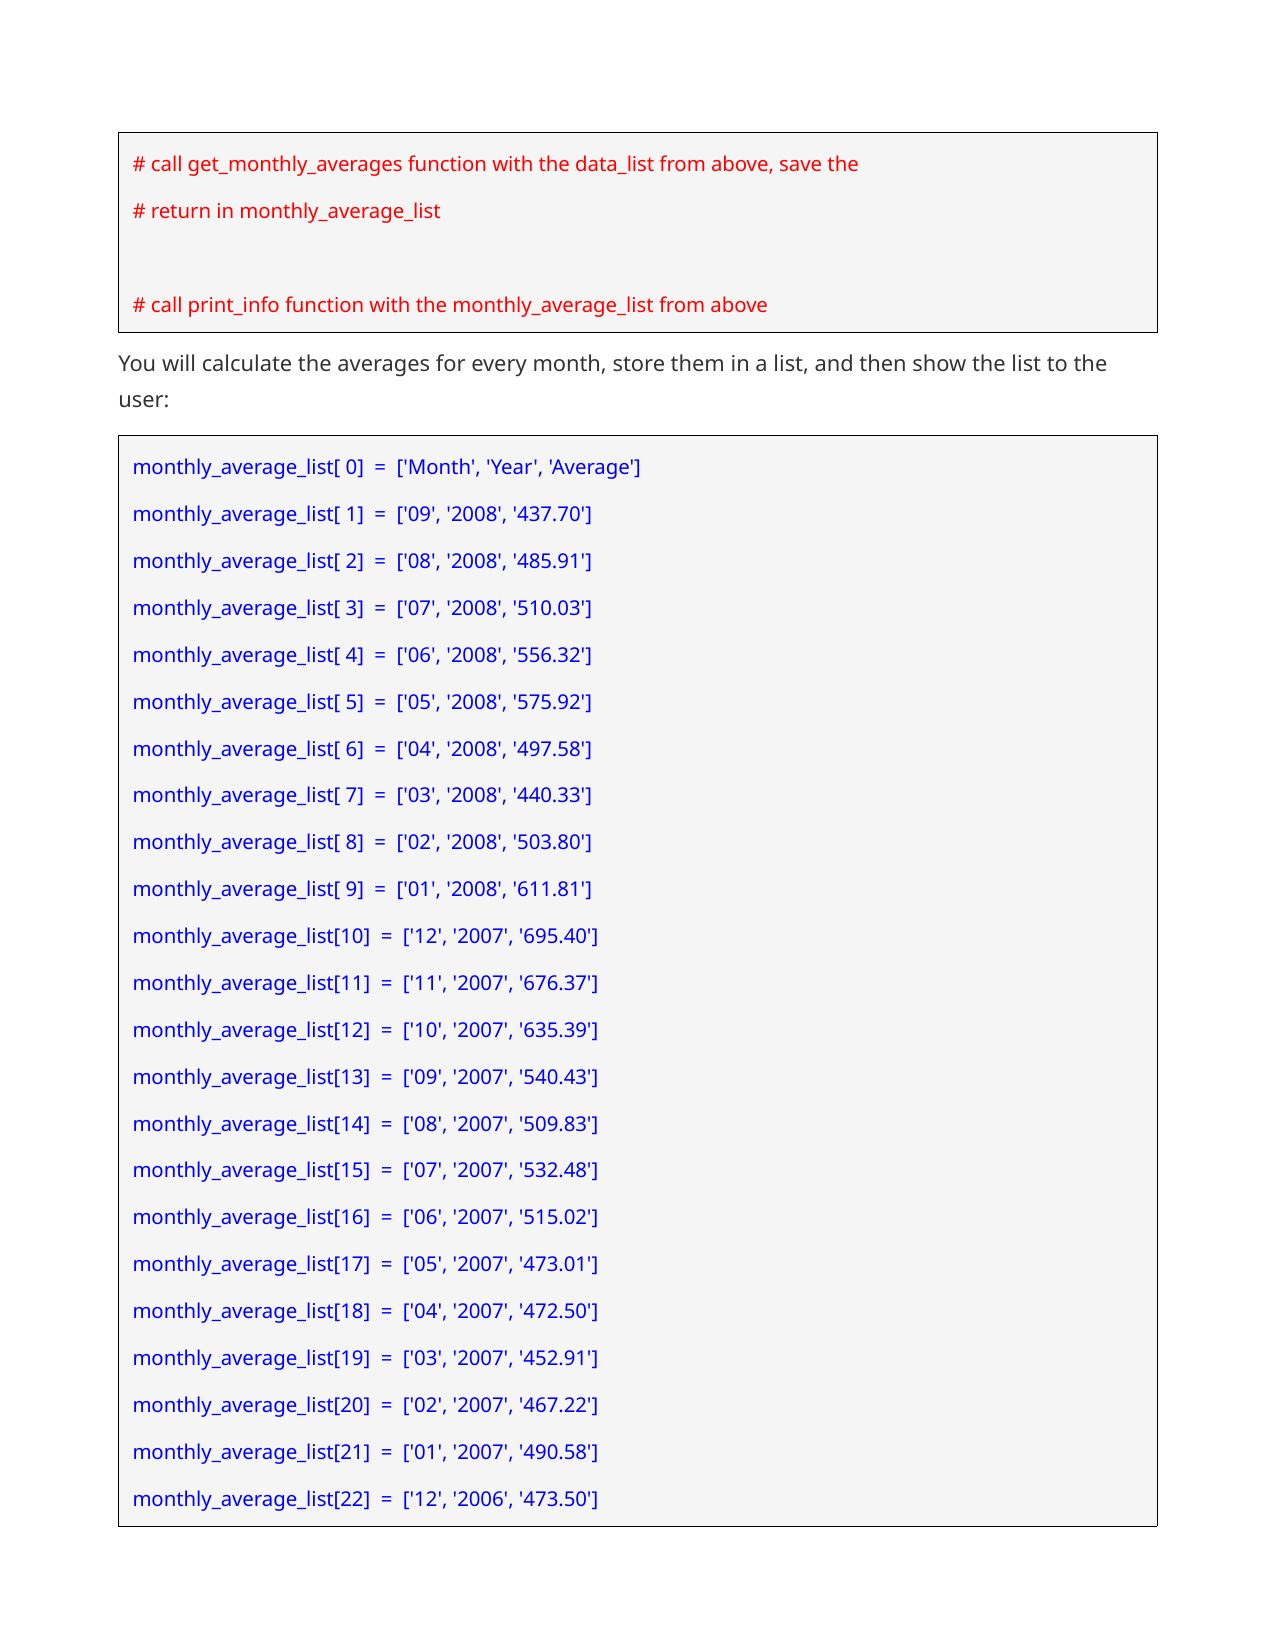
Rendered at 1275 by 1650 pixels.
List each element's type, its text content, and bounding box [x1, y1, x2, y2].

text monthly_average_list[22] = ['12', '2006', '473.50'] [119, 1466, 1157, 1526]
text monthly_average_list[ 1] = ['09', '2008', '437.70'] [119, 482, 1157, 527]
text monthly_average_list[ 7] = ['03', '2008', '440.33'] [119, 763, 1157, 809]
text monthly_average_list[14] = ['08', '2007', '509.83'] [119, 1091, 1157, 1137]
text monthly_average_list[17] = ['05', '2007', '473.01'] [119, 1232, 1157, 1277]
text # call print_info function with the monthly_average_list from above [119, 273, 1157, 332]
text # call get_monthly_averages function with the data_list from above, save the [119, 133, 1157, 178]
text monthly_average_list[ 6] = ['04', '2008', '497.58'] [119, 716, 1157, 762]
text # return in monthly_average_list [119, 179, 1157, 224]
text monthly_average_list[ 4] = ['06', '2008', '556.32'] [119, 623, 1157, 668]
text monthly_average_list[15] = ['07', '2007', '532.48'] [119, 1138, 1157, 1184]
text monthly_average_list[20] = ['02', '2007', '467.22'] [119, 1373, 1157, 1418]
text monthly_average_list[ 2] = ['08', '2008', '485.91'] [119, 529, 1157, 574]
text monthly_average_list[11] = ['11', '2007', '676.37'] [119, 951, 1157, 996]
text monthly_average_list[16] = ['06', '2007', '515.02'] [119, 1185, 1157, 1231]
text monthly_average_list[ 5] = ['05', '2008', '575.92'] [119, 669, 1157, 715]
text monthly_average_list[ 0] = ['Month', 'Year', 'Average'] [119, 436, 1157, 481]
text monthly_average_list[ 9] = ['01', '2008', '611.81'] [119, 857, 1157, 902]
text monthly_average_list[19] = ['03', '2007', '452.91'] [119, 1326, 1157, 1371]
text monthly_average_list[13] = ['09', '2007', '540.43'] [119, 1044, 1157, 1090]
text monthly_average_list[12] = ['10', '2007', '635.39'] [119, 998, 1157, 1043]
text monthly_average_list[ 3] = ['07', '2008', '510.03'] [119, 576, 1157, 621]
text monthly_average_list[18] = ['04', '2007', '472.50'] [119, 1279, 1157, 1324]
text monthly_average_list[21] = ['01', '2007', '490.58'] [119, 1419, 1157, 1465]
text You will calculate the averages for every month, store them in a list, and then show the list to the user: [118, 348, 1157, 414]
text monthly_average_list[10] = ['12', '2007', '695.40'] [119, 904, 1157, 949]
text monthly_average_list[ 8] = ['02', '2008', '503.80'] [119, 810, 1157, 856]
